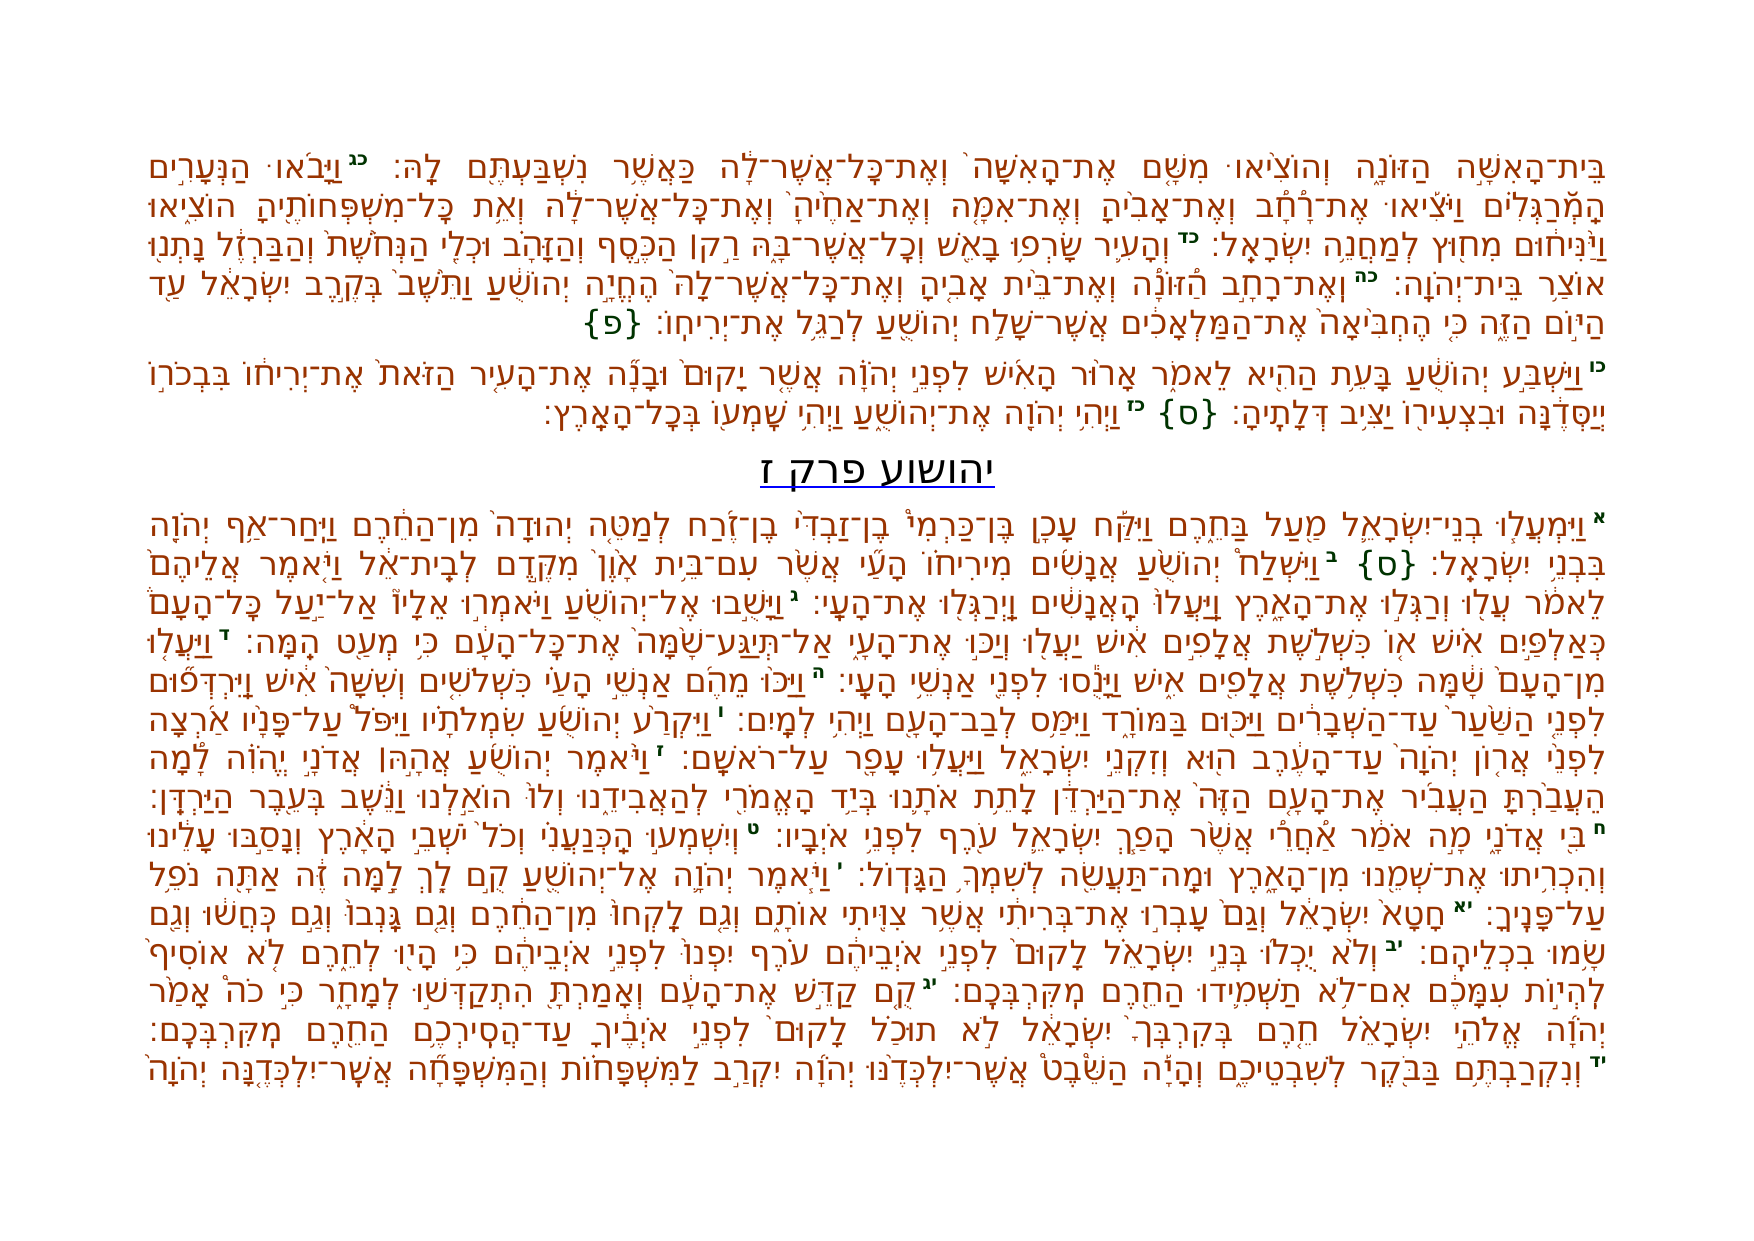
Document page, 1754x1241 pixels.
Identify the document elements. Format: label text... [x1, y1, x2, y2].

text כו וַיַּשְׁבַּ֣ע יְהוֹשֻׁ֔עַ בָּעֵ֥ת הַהִ֖יא לֵאמֹ֑ר אָר֨וּר הָאִ֜ישׁ לִפְנֵ֣י יְהֹוָ֗ה אֲשֶׁ֤ר יָקוּם֙ וּבָנָ֞ה אֶת־הָעִ֤יר הַזֹּאת֙ אֶת־יְרִיח֔וֹ בִּבְכֹר֣וֹ יְיַסְּדֶ֔נָּה וּבִצְעִיר֖וֹ יַצִּ֥יב דְּלָתֶֽיהָ׃ {ס} כז וַיְהִ֥י יְהֹוָ֖ה אֶת־יְהוֹשֻׁ֑עַ וַיְהִ֥י שׇׁמְע֖וֹ בְּכׇל־הָאָֽרֶץ׃ [148, 354, 1606, 432]
text בֵּית־הָאִשָּׁ֣ה הַזּוֹנָ֑ה וְהוֹצִ֨יאוּ מִשָּׁ֤ם אֶת־הָֽאִשָּׁה֙ וְאֶת־כׇּל־אֲשֶׁר־לָ֔הּ כַּאֲשֶׁ֥ר נִשְׁבַּעְתֶּ֖ם לָֽהּ׃ כג וַיָּבֹ֜אוּ הַנְּעָרִ֣ים הַֽמְﬞרַגְּלִ֗ים וַיֹּצִ֡יאוּ אֶת־רָ֠חָ֠ב וְאֶת־אָבִ֨יהָ וְאֶת־אִמָּ֤הּ וְאֶת־אַחֶ֙יהָ֙ וְאֶת־כׇּל־אֲשֶׁר־לָ֔הּ וְאֵ֥ת כׇּל־מִשְׁפְּחוֹתֶ֖יהָ הוֹצִ֑יאוּ וַיַּ֨נִּיח֔וּם מִח֖וּץ לְמַחֲנֵ֥ה יִשְׂרָאֵֽל׃ כד וְהָעִ֛יר שָׂרְפ֥וּ בָאֵ֖שׁ וְכׇל־אֲשֶׁר־בָּ֑הּ רַ֣ק׀ הַכֶּ֣סֶף וְהַזָּהָ֗ב וּכְלֵ֤י הַנְּחֹ֙שֶׁת֙ וְהַבַּרְזֶ֔ל נָתְנ֖וּ אוֹצַ֥ר בֵּית־יְהֹוָֽה׃ כה וְֽאֶת־רָחָ֣ב הַ֠זּוֹנָ֠ה וְאֶת־בֵּ֨ית אָבִ֤יהָ וְאֶת־כׇּל־אֲשֶׁר־לָהּ֙ הֶחֱיָ֣ה יְהוֹשֻׁ֔עַ וַתֵּ֙שֶׁב֙ בְּקֶ֣רֶב יִשְׂרָאֵ֔ל עַ֖ד הַיּ֣וֹם הַזֶּ֑ה כִּ֤י הֶחְבִּ֙יאָה֙ אֶת־הַמַּלְאָכִ֔ים אֲשֶׁר־שָׁלַ֥ח יְהוֹשֻׁ֖עַ לְרַגֵּ֥ל אֶת־יְרִיחֽוֹ׃ {פ} [148, 148, 1606, 342]
text יהושוע פרק ז [148, 445, 1606, 493]
text א וַיִּמְעֲל֧וּ בְנֵי־יִשְׂרָאֵ֛ל מַ֖עַל בַּחֵ֑רֶם וַיִּקַּ֡ח עָכָ֣ן בֶּן־כַּרְמִי֩ בֶן־זַבְדִּ֨י בֶן־זֶ֜רַח לְמַטֵּ֤ה יְהוּדָה֙ מִן־הַחֵ֔רֶם וַיִּֽחַר־אַ֥ף יְהֹוָ֖ה בִּבְנֵ֥י יִשְׂרָאֵֽל׃ {ס} ב וַיִּשְׁלַח֩ יְהוֹשֻׁ֨עַ אֲנָשִׁ֜ים מִירִיח֗וֹ הָעַ֞י אֲשֶׁ֨ר עִם־בֵּ֥ית אָ֙וֶן֙ מִקֶּ֣דֶם לְבֵֽית־אֵ֔ל וַיֹּ֤אמֶר אֲלֵיהֶם֙ לֵאמֹ֔ר עֲל֖וּ וְרַגְּל֣וּ אֶת־הָאָ֑רֶץ וַֽיַּעֲלוּ֙ הָֽאֲנָשִׁ֔ים וַֽיְרַגְּל֖וּ אֶת־הָעָֽי׃ ג וַיָּשֻׁ֣בוּ אֶל־יְהוֹשֻׁ֗עַ וַיֹּאמְר֣וּ אֵלָיו֮ אַל־יַ֣עַל כׇּל־הָעָם֒ כְּאַלְפַּ֣יִם אִ֗ישׁ א֚וֹ כִּשְׁלֹ֣שֶׁת אֲלָפִ֣ים אִ֔ישׁ יַעֲל֖וּ וְיַכּ֣וּ אֶת־הָעָ֑י אַל־תְּיַגַּע־שָׁ֙מָּה֙ אֶת־כׇּל־הָעָ֔ם כִּ֥י מְעַ֖ט הֵֽמָּה׃ ד וַיַּעֲל֤וּ מִן־הָעָם֙ שָׁ֔מָּה כִּשְׁלֹ֥שֶׁת אֲלָפִ֖ים אִ֑ישׁ וַיָּנֻ֕סוּ לִפְנֵ֖י אַנְשֵׁ֥י הָעָֽי׃ ה וַיַּכּ֨וּ מֵהֶ֜ם אַנְשֵׁ֣י הָעַ֗י כִּשְׁלֹשִׁ֤ים וְשִׁשָּׁה֙ אִ֔ישׁ וַֽיִּרְדְּפ֞וּם לִפְנֵ֤י הַשַּׁ֙עַר֙ עַד־הַשְּׁבָרִ֔ים וַיַּכּ֖וּם בַּמּוֹרָ֑ד וַיִּמַּ֥ס לְבַב־הָעָ֖ם וַיְהִ֥י לְמָֽיִם׃ ו וַיִּקְרַ֨ע יְהוֹשֻׁ֜עַ שִׂמְלֹתָ֗יו וַיִּפֹּל֩ עַל־פָּנָ֨יו אַ֜רְצָה לִפְנֵ֨י אֲר֤וֹן יְהֹוָה֙ עַד־הָעֶ֔רֶב ה֖וּא וְזִקְנֵ֣י יִשְׂרָאֵ֑ל וַיַּעֲל֥וּ עָפָ֖ר עַל־רֹאשָֽׁם׃ ז וַיֹּ֨אמֶר יְהוֹשֻׁ֜עַ אֲהָ֣הּ׀ אֲדֹנָ֣י יֱהֹוִ֗ה לָ֠מָה הֵעֲבַ֨רְתָּ הַעֲבִ֜יר אֶת־הָעָ֤ם הַזֶּה֙ אֶת־הַיַּרְדֵּ֔ן לָתֵ֥ת אֹתָ֛נוּ בְּיַ֥ד הָאֱמֹרִ֖י לְהַאֲבִידֵ֑נוּ וְלוּ֙ הוֹאַ֣לְנוּ וַנֵּ֔שֶׁב בְּעֵ֖בֶר הַיַּרְדֵּֽן׃ ח בִּ֖י אֲדֹנָ֑י מָ֣ה אֹמַ֔ר אַ֠חֲרֵ֠י אֲשֶׁ֨ר הָפַ֧ךְ יִשְׂרָאֵ֛ל עֹ֖רֶף לִפְנֵ֥י אֹיְבָֽיו׃ ט וְיִשְׁמְע֣וּ הַֽכְּנַעֲנִ֗י וְכֹל֙ יֹשְׁבֵ֣י הָאָ֔רֶץ וְנָסַ֣בּוּ עָלֵ֔ינוּ וְהִכְרִ֥יתוּ אֶת־שְׁמֵ֖נוּ מִן־הָאָ֑רֶץ וּמַֽה־תַּעֲשֵׂ֖ה לְשִׁמְךָ֥ הַגָּדֽוֹל׃ י וַיֹּ֧אמֶר יְהֹוָ֛ה אֶל־יְהוֹשֻׁ֖עַ קֻ֣ם לָ֑ךְ לָ֣מָּה זֶּ֔ה אַתָּ֖ה נֹפֵ֥ל עַל־פָּנֶֽיךָ׃ יא חָטָא֙ יִשְׂרָאֵ֔ל וְגַם֙ עָבְר֣וּ אֶת־בְּרִיתִ֔י אֲשֶׁ֥ר צִוִּ֖יתִי אוֹתָ֑ם וְגַ֤ם לָֽקְחוּ֙ מִן־הַחֵ֔רֶם וְגַ֤ם גָּֽנְבוּ֙ וְגַ֣ם כִּֽחֲשׁ֔וּ וְגַ֖ם שָׂ֥מוּ בִכְלֵיהֶֽם׃ יב וְלֹ֨א יֻכְל֜וּ בְּנֵ֣י יִשְׂרָאֵ֗ל לָקוּם֙ לִפְנֵ֣י אֹיְבֵיהֶ֔ם עֹ֗רֶף יִפְנוּ֙ לִפְנֵ֣י אֹיְבֵיהֶ֔ם כִּ֥י הָי֖וּ לְחֵ֑רֶם לֹ֤א אוֹסִיף֙ לִֽהְי֣וֹת עִמָּכֶ֔ם אִם־לֹ֥א תַשְׁמִ֛ידוּ הַחֵ֖רֶם מִֽקִּרְבְּכֶֽם׃ יג קֻ֚ם קַדֵּ֣שׁ אֶת־הָעָ֔ם וְאָמַרְתָּ֖ הִתְקַדְּשׁ֣וּ לְמָחָ֑ר כִּ֣י כֹה֩ אָמַ֨ר יְהֹוָ֜ה אֱלֹהֵ֣י יִשְׂרָאֵ֗ל חֵ֤רֶם בְּקִרְבְּךָ֙ יִשְׂרָאֵ֔ל לֹ֣א תוּכַ֗ל לָקוּם֙ לִפְנֵ֣י אֹיְבֶ֔יךָ עַד־הֲסִֽירְכֶ֥ם הַחֵ֖רֶם מִֽקִּרְבְּכֶֽם׃ יד וְנִקְרַבְתֶּ֥ם בַּבֹּ֖קֶר לְשִׁבְטֵיכֶ֑ם וְהָיָ֡ה הַשֵּׁ֩בֶט֩ אֲשֶׁר־יִלְכְּדֶ֨נּוּ יְהֹוָ֜ה יִקְרַ֣ב לַמִּשְׁפָּח֗וֹת וְהַמִּשְׁפָּחָ֞ה אֲשֶֽׁר־יִלְכְּדֶ֤נָּה יְהֹוָה֙ [148, 506, 1606, 1088]
